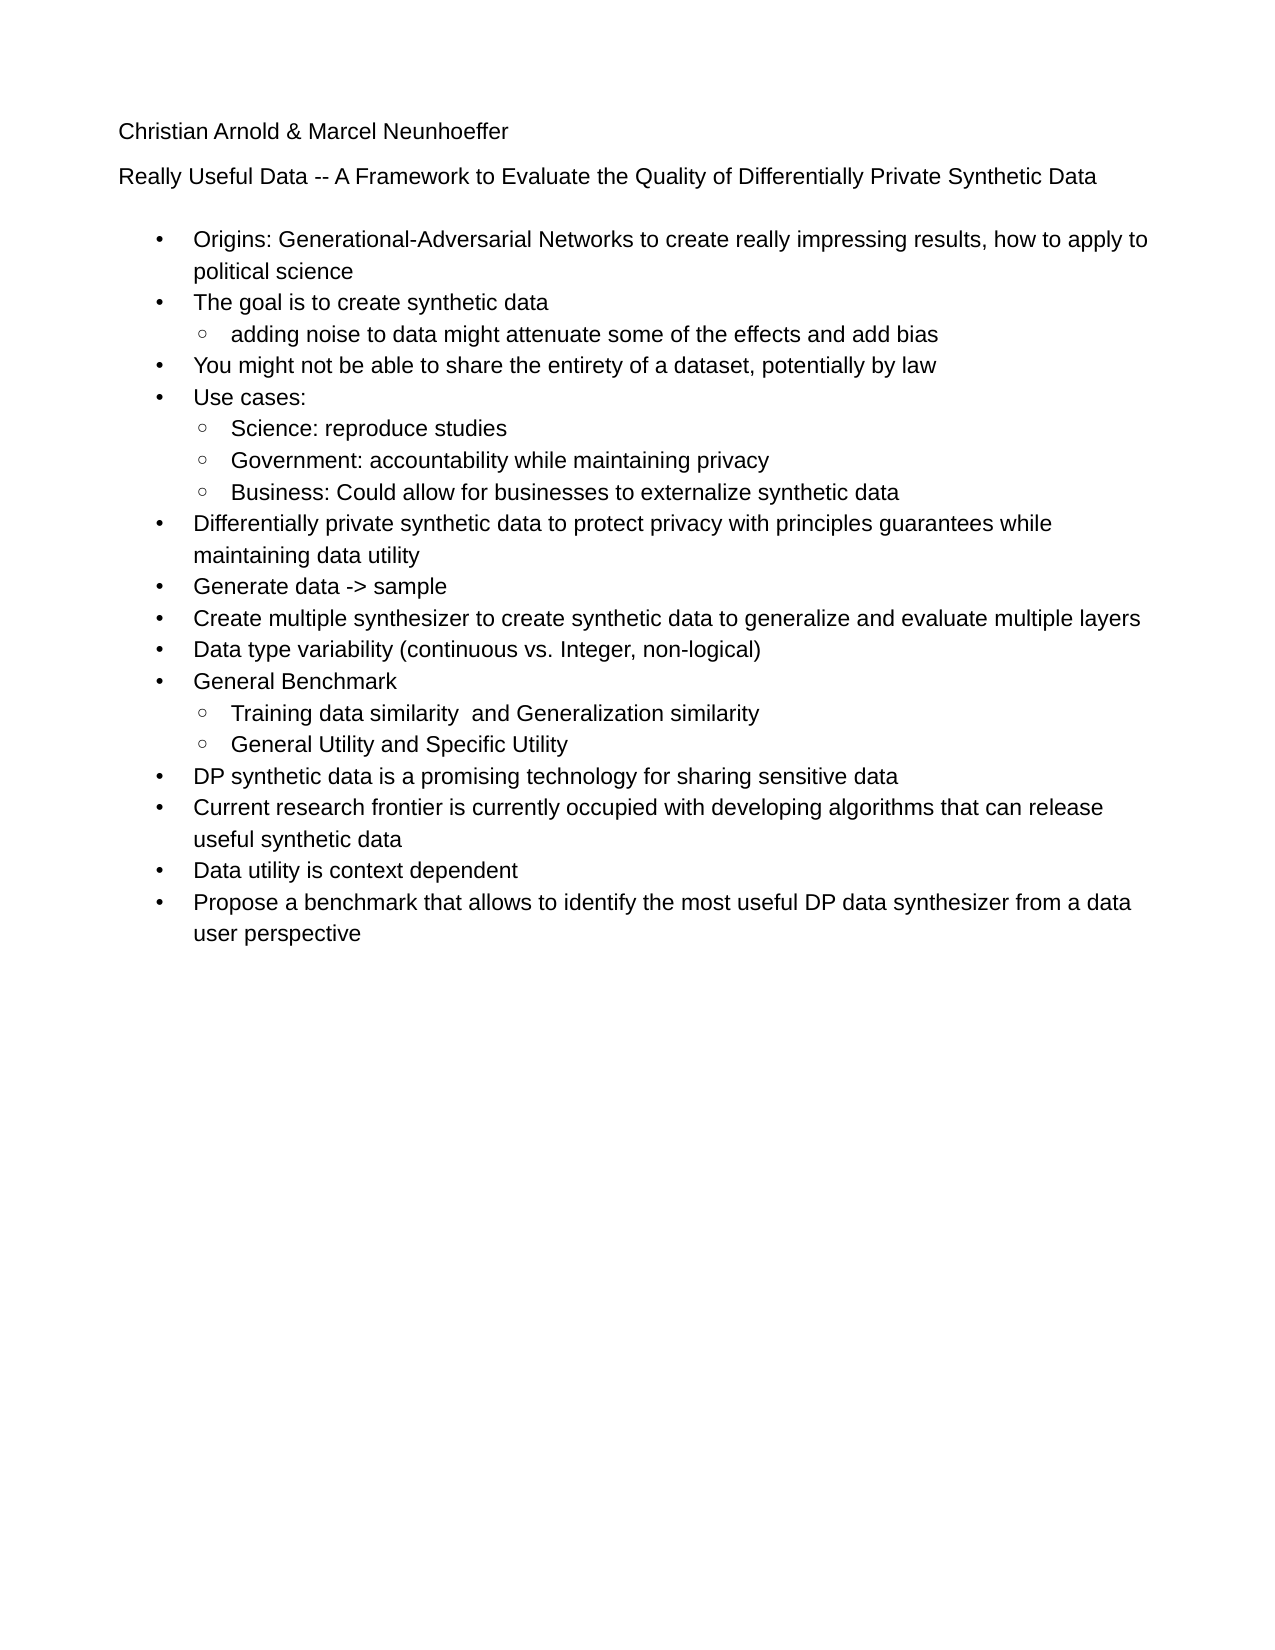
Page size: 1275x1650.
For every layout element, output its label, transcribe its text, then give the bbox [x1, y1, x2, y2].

list Data utility is context dependent [156, 857, 1157, 884]
list Create multiple synthesizer to create synthetic data to generalize and evaluate multiple layers [156, 605, 1157, 631]
list Business: Could allow for businesses to externalize synthetic data [193, 478, 1157, 505]
list You might not be able to share the entirety of a dataset, potentially by law [156, 352, 1157, 379]
list Use cases: [156, 384, 1157, 410]
text Christian Arnold & Marcel Neunhoeffer [118, 118, 1157, 144]
list Science: reproduce studies [193, 415, 1157, 442]
list Data type variability (continuous vs. Integer, non-logical) [156, 636, 1157, 663]
text Really Useful Data -- A Framework to Evaluate the Quality of Differentially Private Synthetic Data [118, 163, 1157, 189]
list Origins: Generational-Adversarial Networks to create really impressing results, how to apply to political science [156, 226, 1157, 284]
list Differentially private synthetic data to protect privacy with principles guarantees while maintaining data utility [156, 510, 1157, 568]
list Generate data -> sample [156, 573, 1157, 599]
list The goal is to create synthetic data [156, 289, 1157, 316]
list Propose a benchmark that allows to identify the most useful DP data synthesizer from a data user perspective [156, 889, 1157, 947]
list Training data similarity and Generalization similarity [193, 699, 1157, 726]
list General Utility and Specific Utility [193, 731, 1157, 757]
list Government: accountability while maintaining privacy [193, 447, 1157, 473]
list adding noise to data might attenuate some of the effects and add bias [193, 321, 1157, 347]
list DP synthetic data is a promising technology for sharing sensitive data [156, 763, 1157, 789]
list General Benchmark [156, 668, 1157, 694]
list Current research frontier is currently occupied with developing algorithms that can release useful synthetic data [156, 794, 1157, 852]
